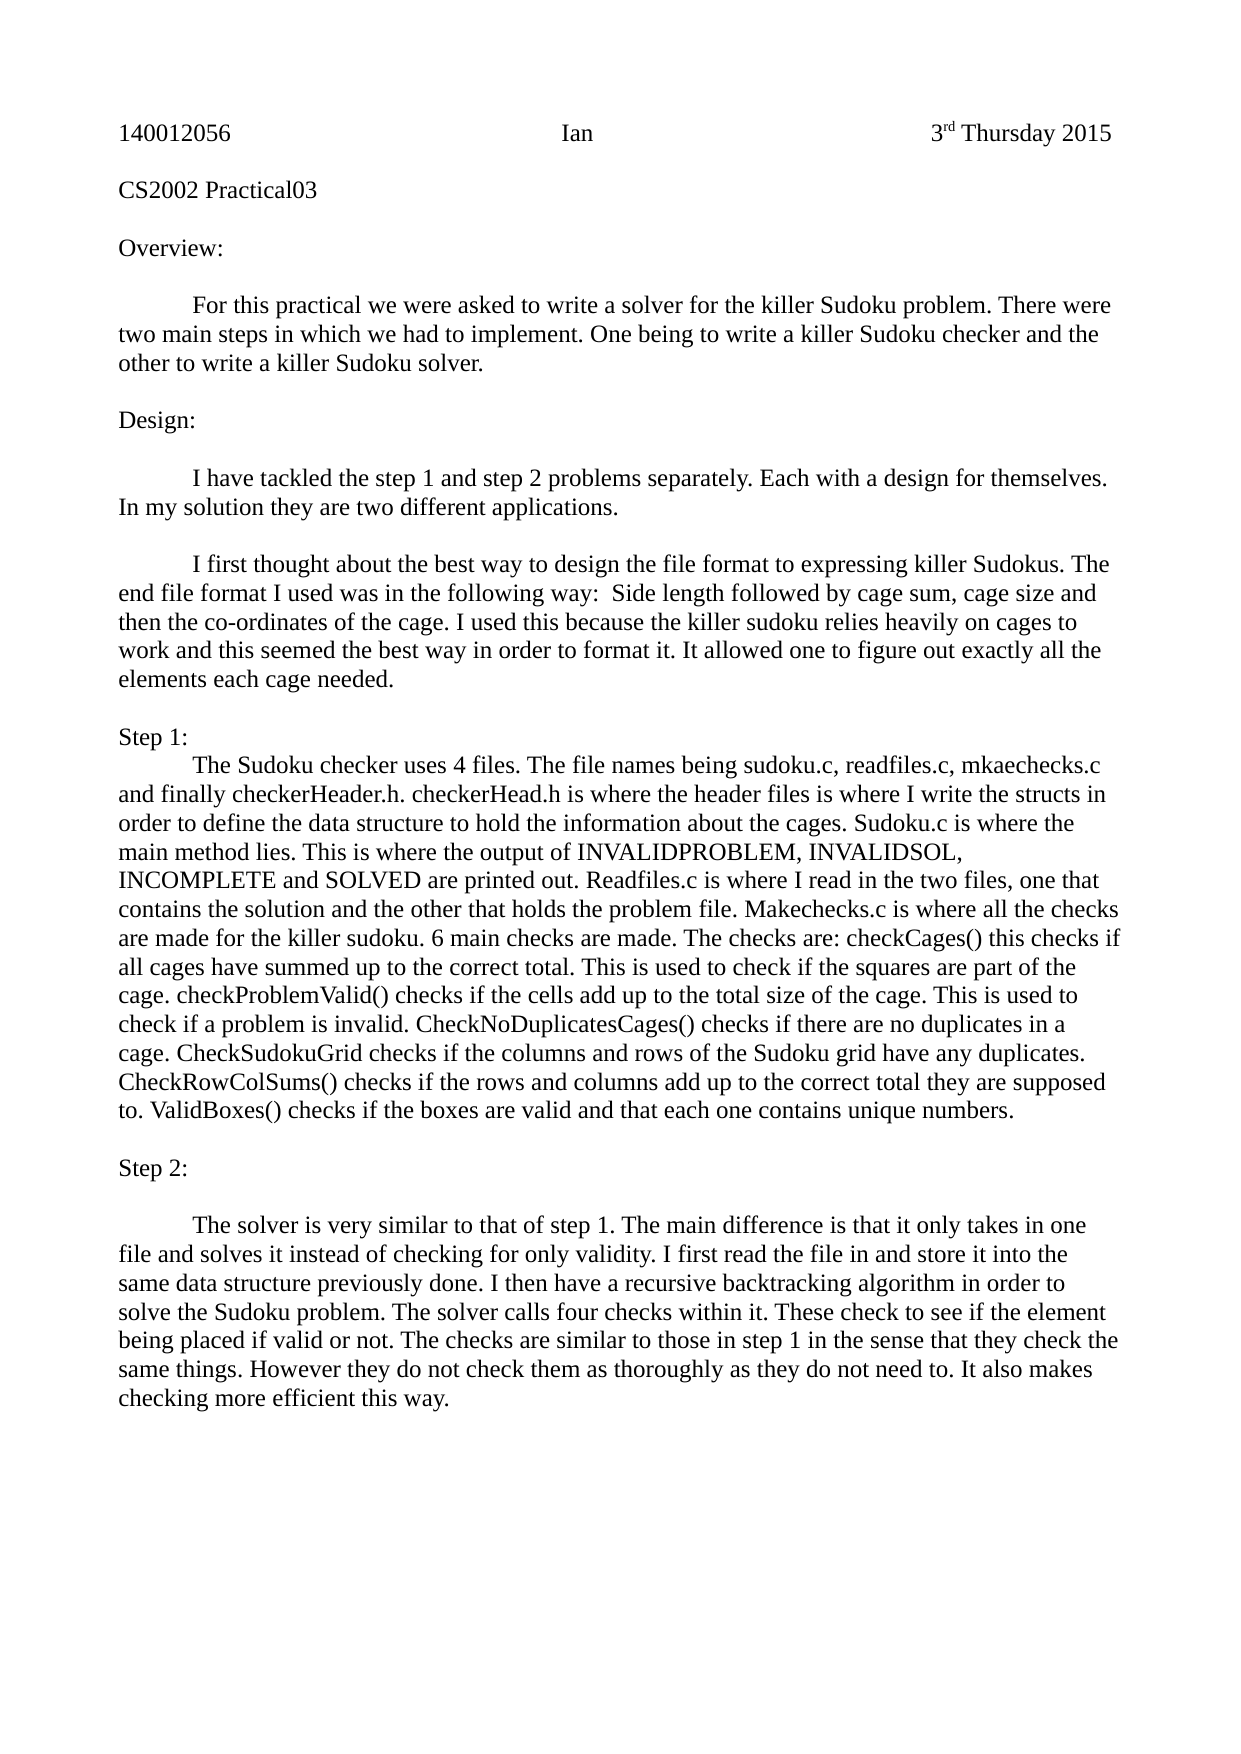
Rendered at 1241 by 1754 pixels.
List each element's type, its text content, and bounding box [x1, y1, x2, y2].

text Overview: [118, 233, 1122, 262]
text Step 2: [118, 1153, 1122, 1182]
text The Sudoku checker uses 4 files. The file names being sudoku.c, readfiles.c, mkaechecks.c and finally checkerHeader.h. checkerHead.h is where the header files is where I write the structs in order to define the data structure to hold the information about the cages. Sudoku.c is where the main method lies. This is where the output of INVALIDPROBLEM, INVALIDSOL, INCOMPLETE and SOLVED are printed out. Readfiles.c is where I read in the two files, one that contains the solution and the other that holds the problem file. Makechecks.c is where all the checks are made for the killer sudoku. 6 main checks are made. The checks are: checkCages() this checks if all cages have summed up to the correct total. This is used to check if the squares are part of the cage. checkProblemValid() checks if the cells add up to the total size of the cage. This is used to check if a problem is invalid. CheckNoDuplicatesCages() checks if there are no duplicates in a cage. CheckSudokuGrid checks if the columns and rows of the Sudoku grid have any duplicates. CheckRowColSums() checks if the rows and columns add up to the correct total they are supposed to. ValidBoxes() checks if the boxes are valid and that each one contains unique numbers. [118, 751, 1122, 1124]
text I first thought about the best way to design the file format to expressing killer Sudokus. The end file format I used was in the following way: Side length followed by cage sum, cage size and then the co-ordinates of the cage. I used this because the killer sudoku relies heavily on cages to work and this seemed the best way in order to format it. It allowed one to figure out exactly all the elements each cage needed. [118, 549, 1122, 693]
text The solver is very similar to that of step 1. The main difference is that it only takes in one file and solves it instead of checking for only validity. I first read the file in and store it into the same data structure previously done. I then have a recursive backtracking algorithm in order to solve the Sudoku problem. The solver calls four checks within it. These check to see if the element being placed if valid or not. The checks are similar to those in step 1 in the sense that they check the same things. However they do not check them as thoroughly as they do not need to. It also makes checking more efficient this way. [118, 1211, 1122, 1412]
text Step 1: [118, 722, 1122, 751]
text CS2002 Practical03 [118, 176, 1122, 204]
text I have tackled the step 1 and step 2 problems separately. Each with a design for themselves. In my solution they are two different applications. [118, 463, 1122, 521]
text Design: [118, 406, 1122, 434]
text 140012056 Ian 3rd Thursday 2015 [118, 118, 1122, 147]
text For this practical we were asked to write a solver for the killer Sudoku problem. There were two main steps in which we had to implement. One being to write a killer Sudoku checker and the other to write a killer Sudoku solver. [118, 291, 1122, 377]
